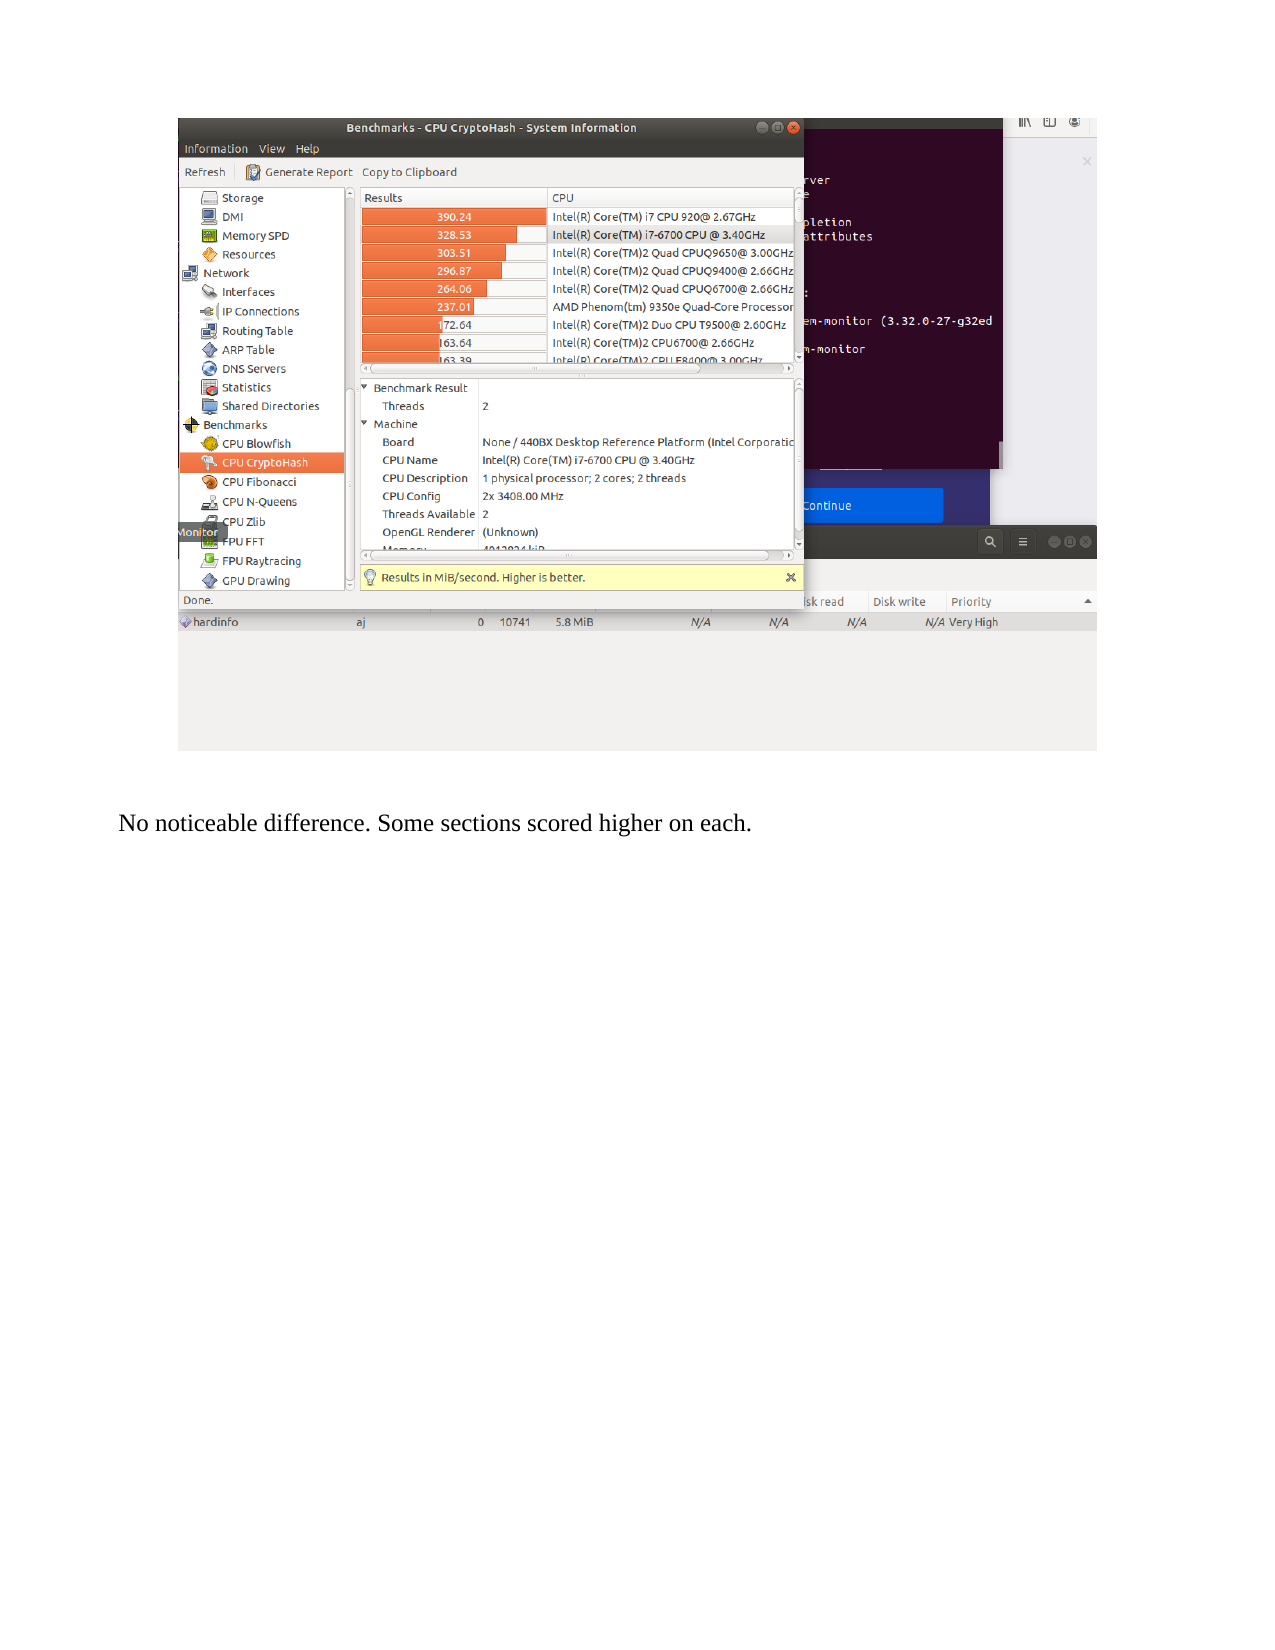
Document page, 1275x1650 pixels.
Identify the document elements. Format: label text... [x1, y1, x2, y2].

picture [178, 118, 1097, 751]
text No noticeable difference. Some sections scored higher on each. [118, 808, 1157, 836]
